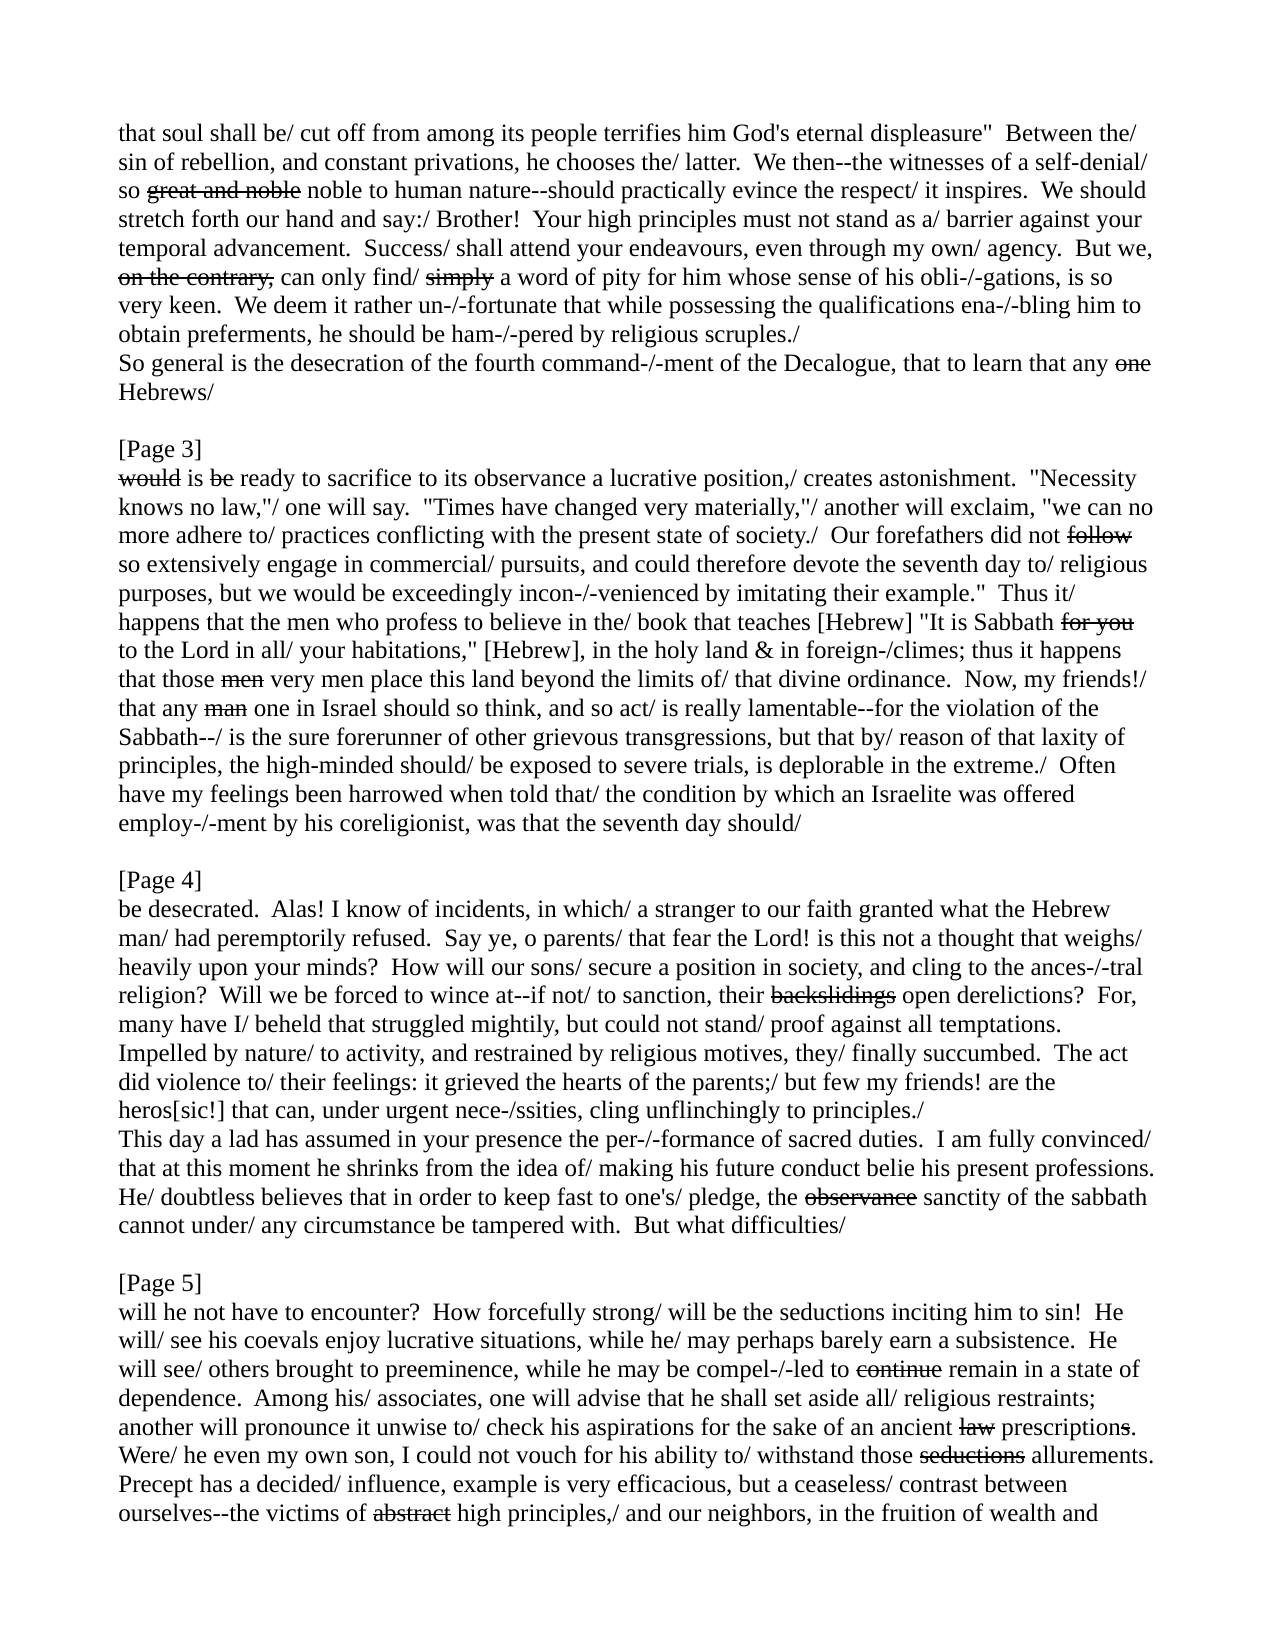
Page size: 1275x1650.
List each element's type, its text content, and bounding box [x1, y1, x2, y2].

text This day a lad has assumed in your presence the per-/-formance of sacred duties. I am fully convinced/ that at this moment he shrinks from the idea of/ making his future conduct belie his present professions. He/ doubtless believes that in order to keep fast to one's/ pledge, the observance sanctity of the sabbath cannot under/ any circumstance be tampered with. But what difficulties/ [118, 1124, 1157, 1239]
text would is be ready to sacrifice to its observance a lucrative position,/ creates astonishment. "Necessity knows no law,"/ one will say. "Times have changed very materially,"/ another will exclaim, "we can no more adhere to/ practices conflicting with the present state of society./ Our forefathers did not follow so extensively engage in commercial/ pursuits, and could therefore devote the seventh day to/ religious purposes, but we would be exceedingly incon-/-venienced by imitating their example." Thus it/ happens that the men who profess to believe in the/ book that teaches [Hebrew] "It is Sabbath for you to the Lord in all/ your habitations," [Hebrew], in the holy land & in foreign-/climes; thus it happens that those men very men place this land beyond the limits of/ that divine ordinance. Now, my friends!/ that any man one in Israel should so think, and so act/ is really lamentable--for the violation of the Sabbath--/ is the sure forerunner of other grievous transgressions, but that by/ reason of that laxity of principles, the high-minded should/ be exposed to severe trials, is deplorable in the extreme./ Often have my feelings been harrowed when told that/ the condition by which an Israelite was offered employ-/-ment by his coreligionist, was that the seventh day should/ [118, 463, 1157, 837]
text So general is the desecration of the fourth command-/-ment of the Decalogue, that to learn that any one Hebrews/ [118, 348, 1157, 406]
text be desecrated. Alas! I know of incidents, in which/ a stranger to our faith granted what the Hebrew man/ had peremptorily refused. Say ye, o parents/ that fear the Lord! is this not a thought that weighs/ heavily upon your minds? How will our sons/ secure a position in society, and cling to the ances-/-tral religion? Will we be forced to wince at--if not/ to sanction, their backslidings open derelictions? For, many have I/ beheld that struggled mightily, but could not stand/ proof against all temptations. Impelled by nature/ to activity, and restrained by religious motives, they/ finally succumbed. The act did violence to/ their feelings: it grieved the hearts of the parents;/ but few my friends! are the heros[sic!] that can, under urgent nece-/ssities, cling unflinchingly to principles./ [118, 894, 1157, 1124]
text [Page 4] [118, 866, 1157, 894]
text will he not have to encounter? How forcefully strong/ will be the seductions inciting him to sin! He will/ see his coevals enjoy lucrative situations, while he/ may perhaps barely earn a subsistence. He will see/ others brought to preeminence, while he may be compel-/-led to continue remain in a state of dependence. Among his/ associates, one will advise that he shall set aside all/ religious restraints; another will pronounce it unwise to/ check his aspirations for the sake of an ancient law prescriptions. Were/ he even my own son, I could not vouch for his ability to/ withstand those seductions allurements. Precept has a decided/ influence, example is very efficacious, but a ceaseless/ contrast between ourselves--the victims of abstract high principles,/ and our neighbors, in the fruition of wealth and [118, 1297, 1157, 1527]
text [Page 5] [118, 1268, 1157, 1297]
text that soul shall be/ cut off from among its people terrifies him God's eternal displeasure" Between the/ sin of rebellion, and constant privations, he chooses the/ latter. We then--the witnesses of a self-denial/ so great and noble noble to human nature--should practically evince the respect/ it inspires. We should stretch forth our hand and say:/ Brother! Your high principles must not stand as a/ barrier against your temporal advancement. Success/ shall attend your endeavours, even through my own/ agency. But we, on the contrary, can only find/ simply a word of pity for him whose sense of his obli-/-gations, is so very keen. We deem it rather un-/-fortunate that while possessing the qualifications ena-/-bling him to obtain preferments, he should be ham-/-pered by religious scruples./ [118, 118, 1157, 348]
text [Page 3] [118, 434, 1157, 463]
